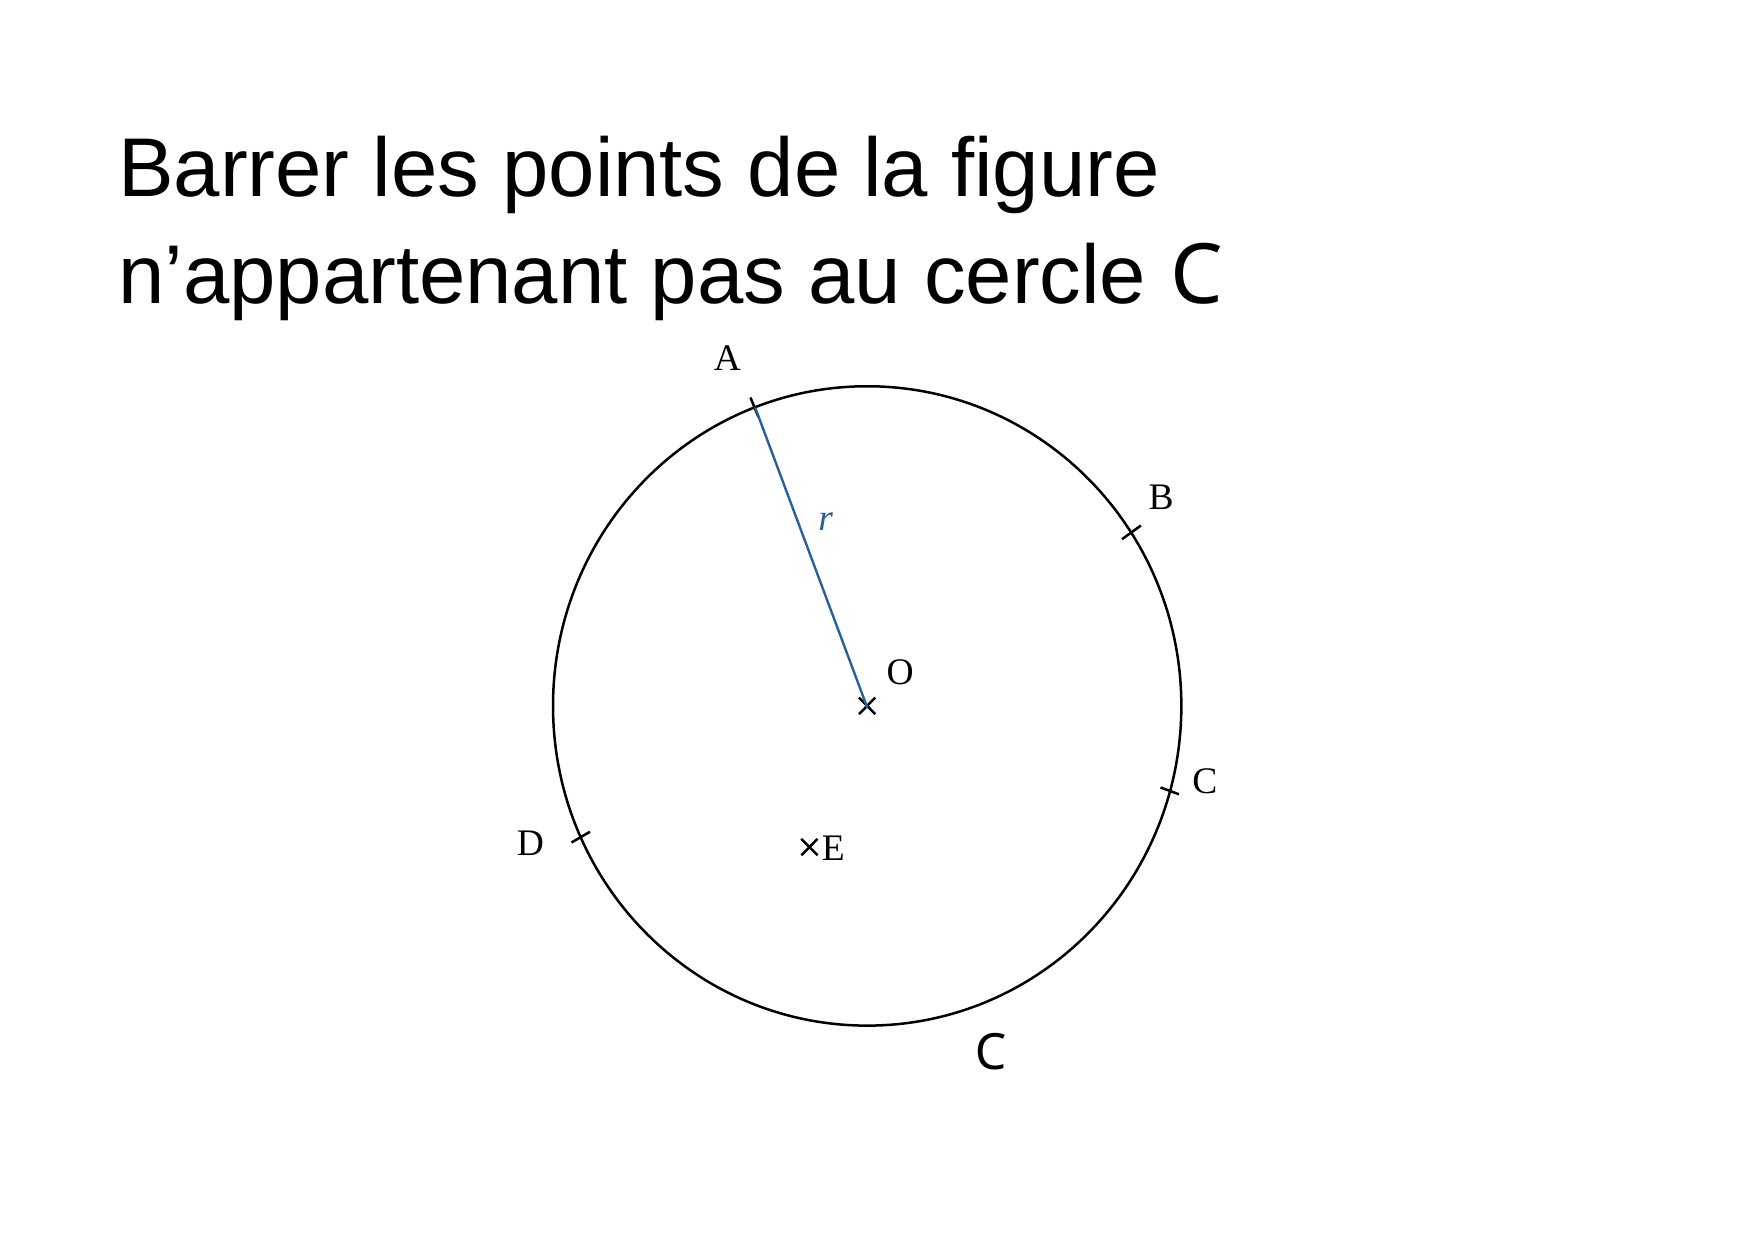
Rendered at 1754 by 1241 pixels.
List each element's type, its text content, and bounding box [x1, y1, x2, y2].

text Barrer les points de la figure n’appartenant pas au cercle C [118, 118, 1636, 327]
